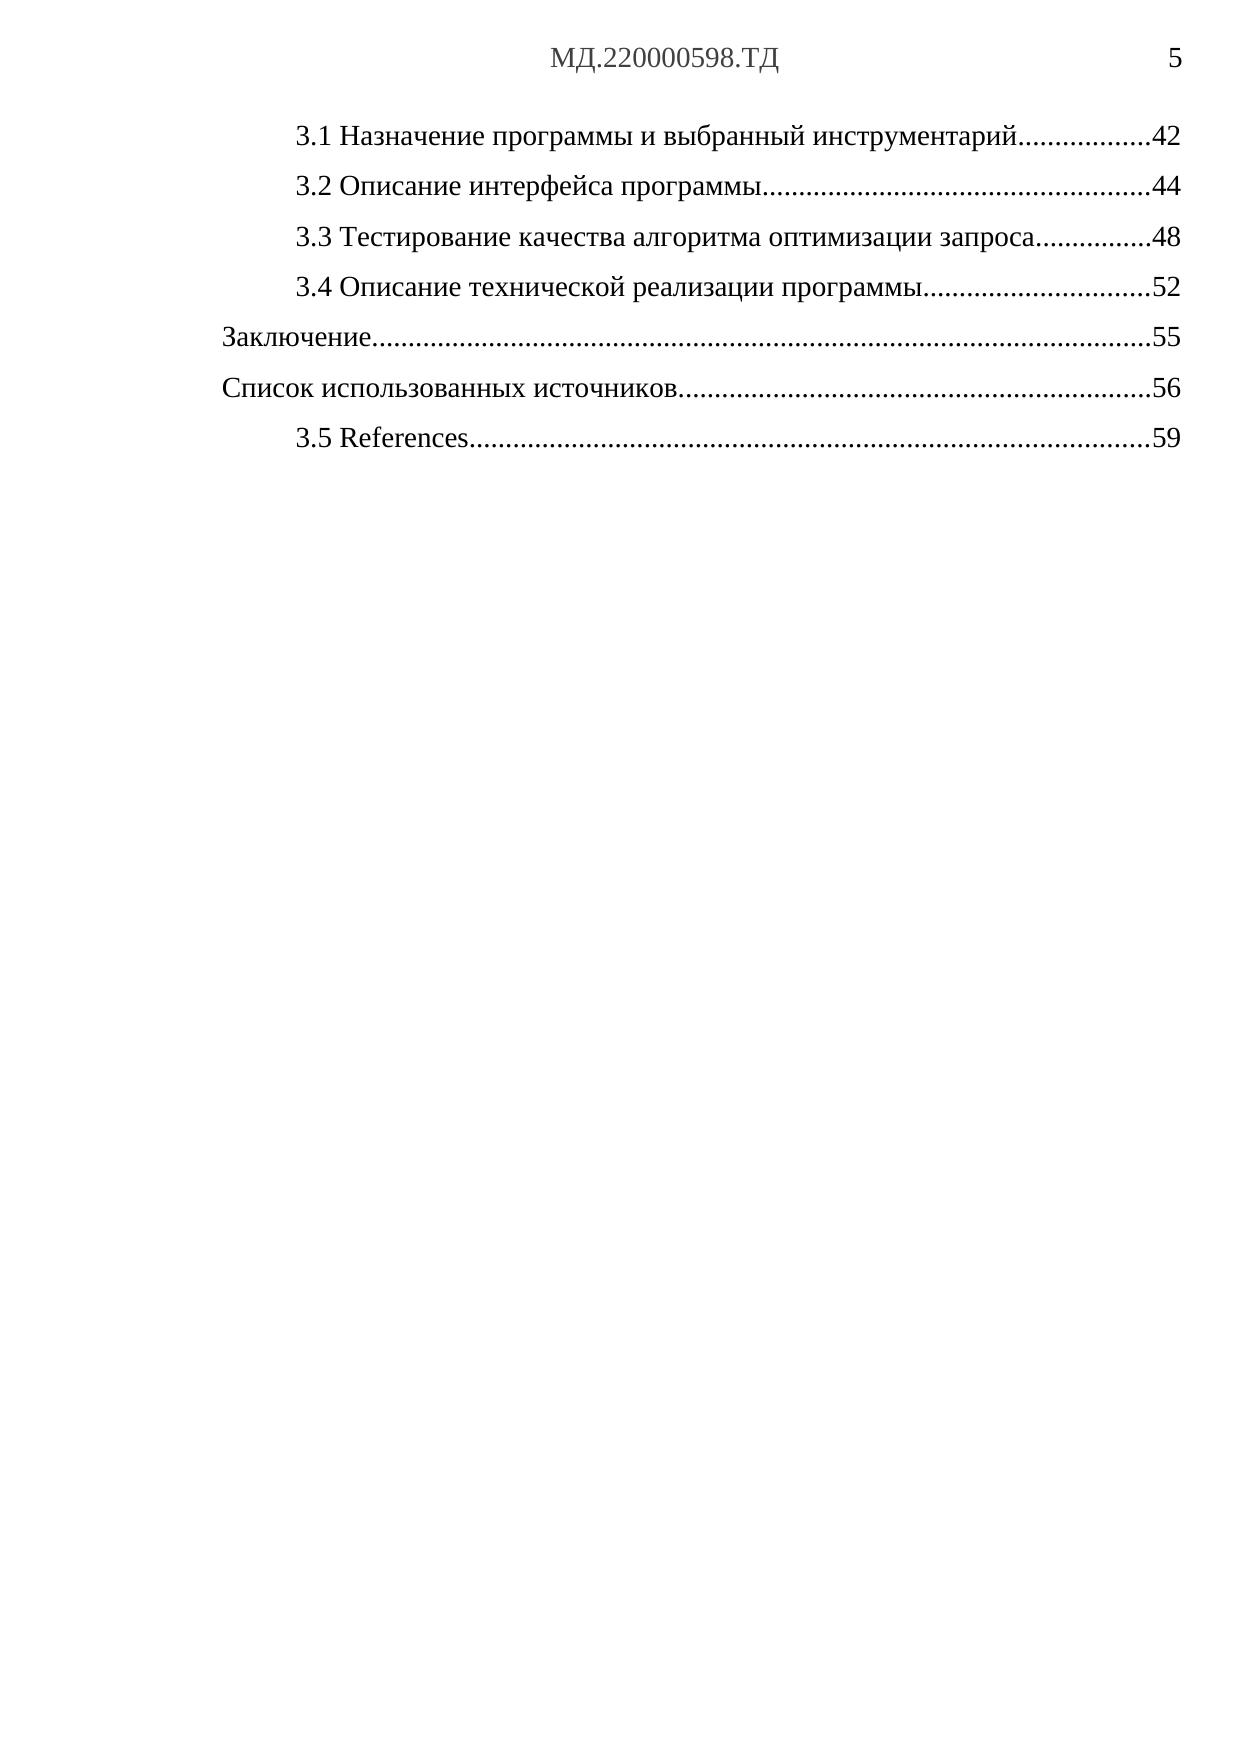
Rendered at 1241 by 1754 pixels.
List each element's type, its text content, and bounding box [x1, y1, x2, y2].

text 3.3 Тестирование качества алгоритма оптимизации запроса 48 [295, 219, 1092, 252]
text Заключение 55 [222, 319, 1033, 353]
text 3.5 References 59 [295, 420, 1092, 453]
text Список использованных источников 56 [222, 370, 1033, 403]
text 3.1 Назначение программы и выбранный инструментарий 42 [295, 118, 1092, 152]
text 3.4 Описание технической реализации программы 52 [295, 269, 1092, 303]
text 3.2 Описание интерфейса программы 44 [295, 168, 1092, 202]
